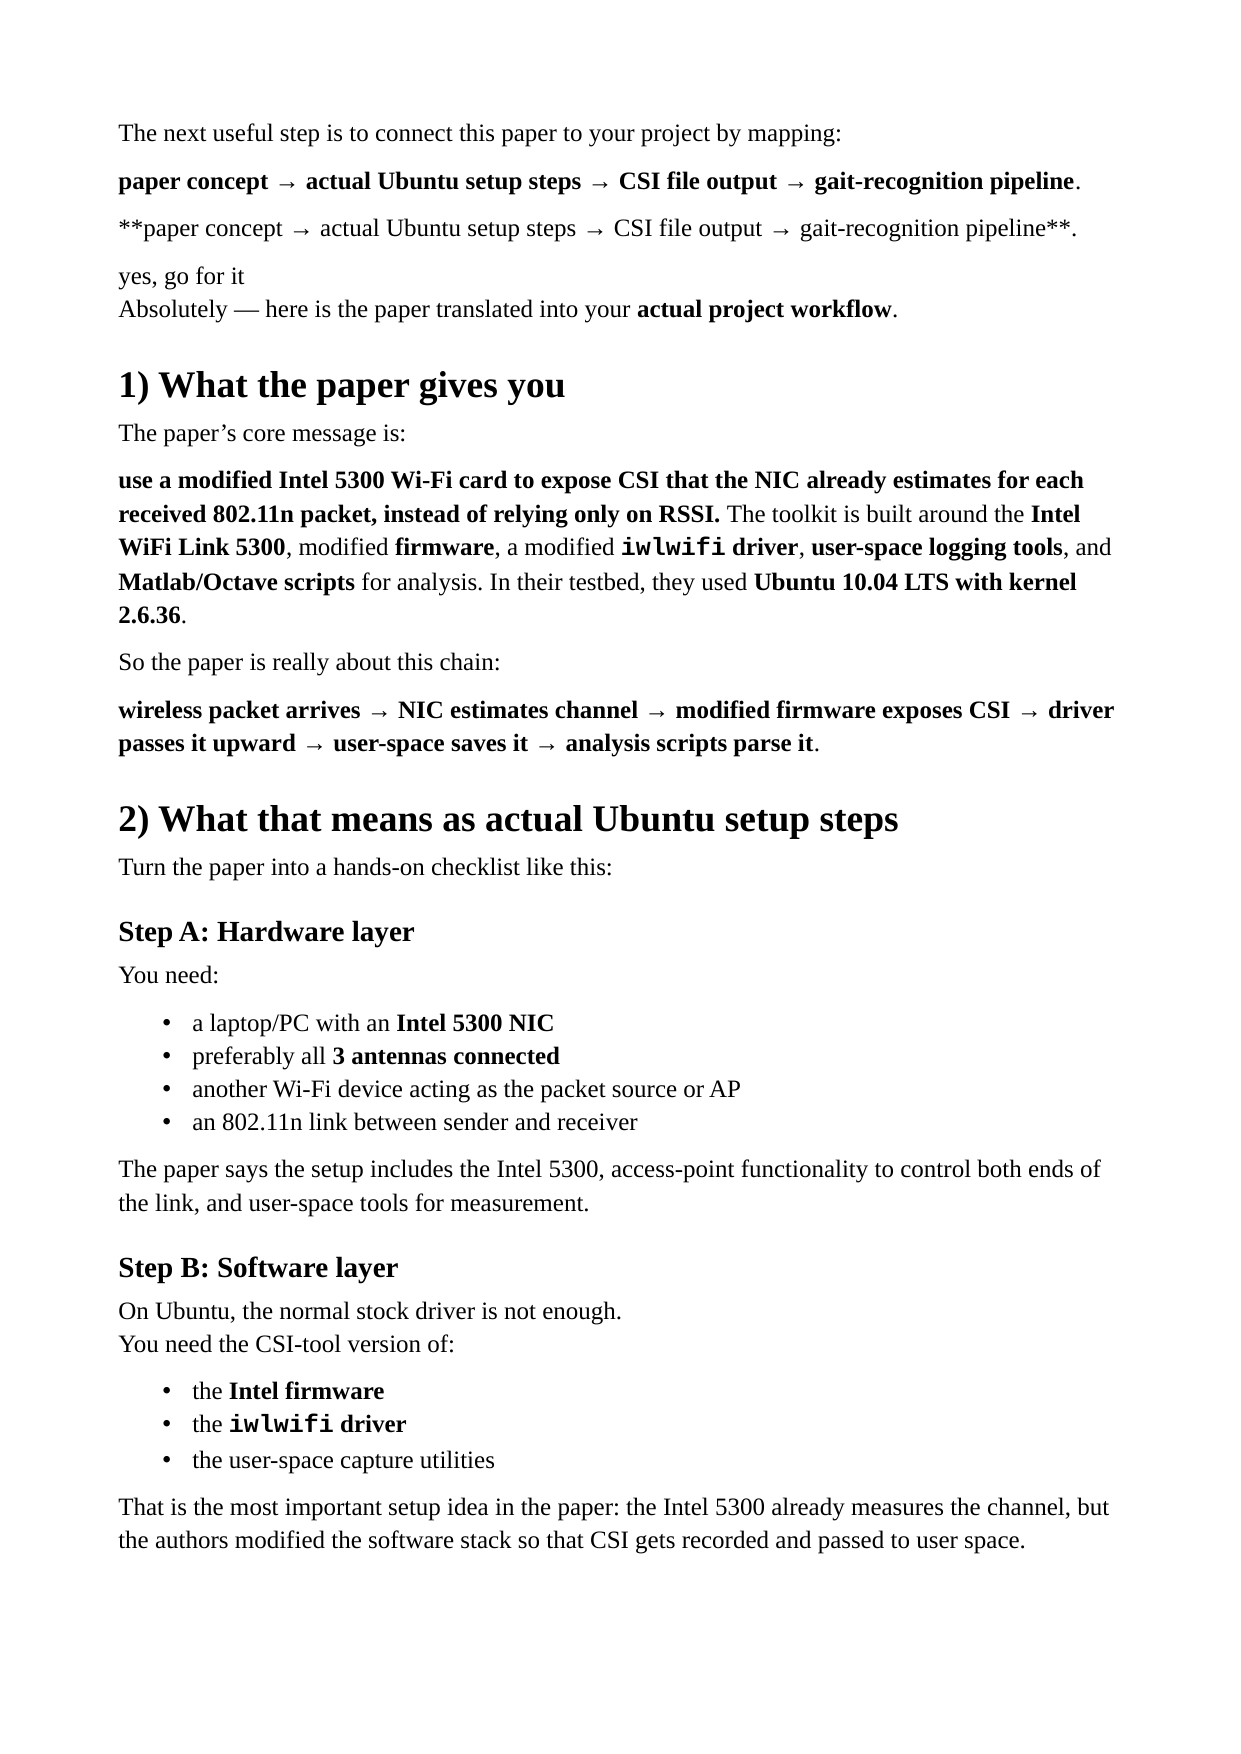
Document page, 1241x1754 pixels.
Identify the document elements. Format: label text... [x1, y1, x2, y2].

list the user-space capture utilities [162, 1445, 1122, 1474]
text paper concept → actual Ubuntu setup steps → CSI file output → gait-recognition pipeline. [118, 166, 1122, 194]
text The paper’s core message is: [118, 418, 1122, 447]
text yes, go for it [118, 261, 1122, 290]
list the iwlwifi driver [162, 1409, 1122, 1440]
list preferably all 3 antennas connected [162, 1041, 1122, 1070]
subtitle 1) What the paper gives you [118, 362, 1122, 406]
list the Intel firmware [162, 1376, 1122, 1405]
text That is the most important setup idea in the paper: the Intel 5300 already measures the channel, but the authors modified the software stack so that CSI gets recorded and passed to user space. [118, 1492, 1122, 1554]
text So the paper is really about this chain: [118, 647, 1122, 676]
text use a modified Intel 5300 Wi-Fi card to expose CSI that the NIC already estimates for each received 802.11n packet, instead of relying only on RSSI. The toolkit is built around the Intel WiFi Link 5300, modified firmware, a modified iwlwifi driver, user-space logging tools, and Matlab/Octave scripts for analysis. In their testbed, they used Ubuntu 10.04 LTS with kernel 2.6.36. [118, 466, 1122, 628]
list a laptop/PC with an Intel 5300 NIC [162, 1008, 1122, 1037]
text The next useful step is to connect this paper to your project by mapping: [118, 118, 1122, 147]
text Absolutely — here is the paper translated into your actual project workflow. [118, 294, 1122, 323]
list another Wi-Fi device acting as the packet source or AP [162, 1074, 1122, 1103]
subtitle 2) What that means as actual Ubuntu setup steps [118, 796, 1122, 839]
text The paper says the setup includes the Intel 5300, access-point functionality to control both ends of the link, and user-space tools for measurement. [118, 1154, 1122, 1216]
subtitle Step A: Hardware layer [118, 914, 1122, 948]
list an 802.11n link between sender and receiver [162, 1107, 1122, 1136]
subtitle Step B: Software layer [118, 1250, 1122, 1283]
text wireless packet arrives → NIC estimates channel → modified firmware exposes CSI → driver passes it upward → user-space saves it → analysis scripts parse it. [118, 695, 1122, 757]
text Turn the paper into a hands-on checklist like this: [118, 852, 1122, 881]
text **paper concept → actual Ubuntu setup steps → CSI file output → gait-recognition pipeline**. [118, 213, 1122, 242]
text You need: [118, 960, 1122, 989]
text On Ubuntu, the normal stock driver is not enough. You need the CSI-tool version of: [118, 1296, 1122, 1358]
